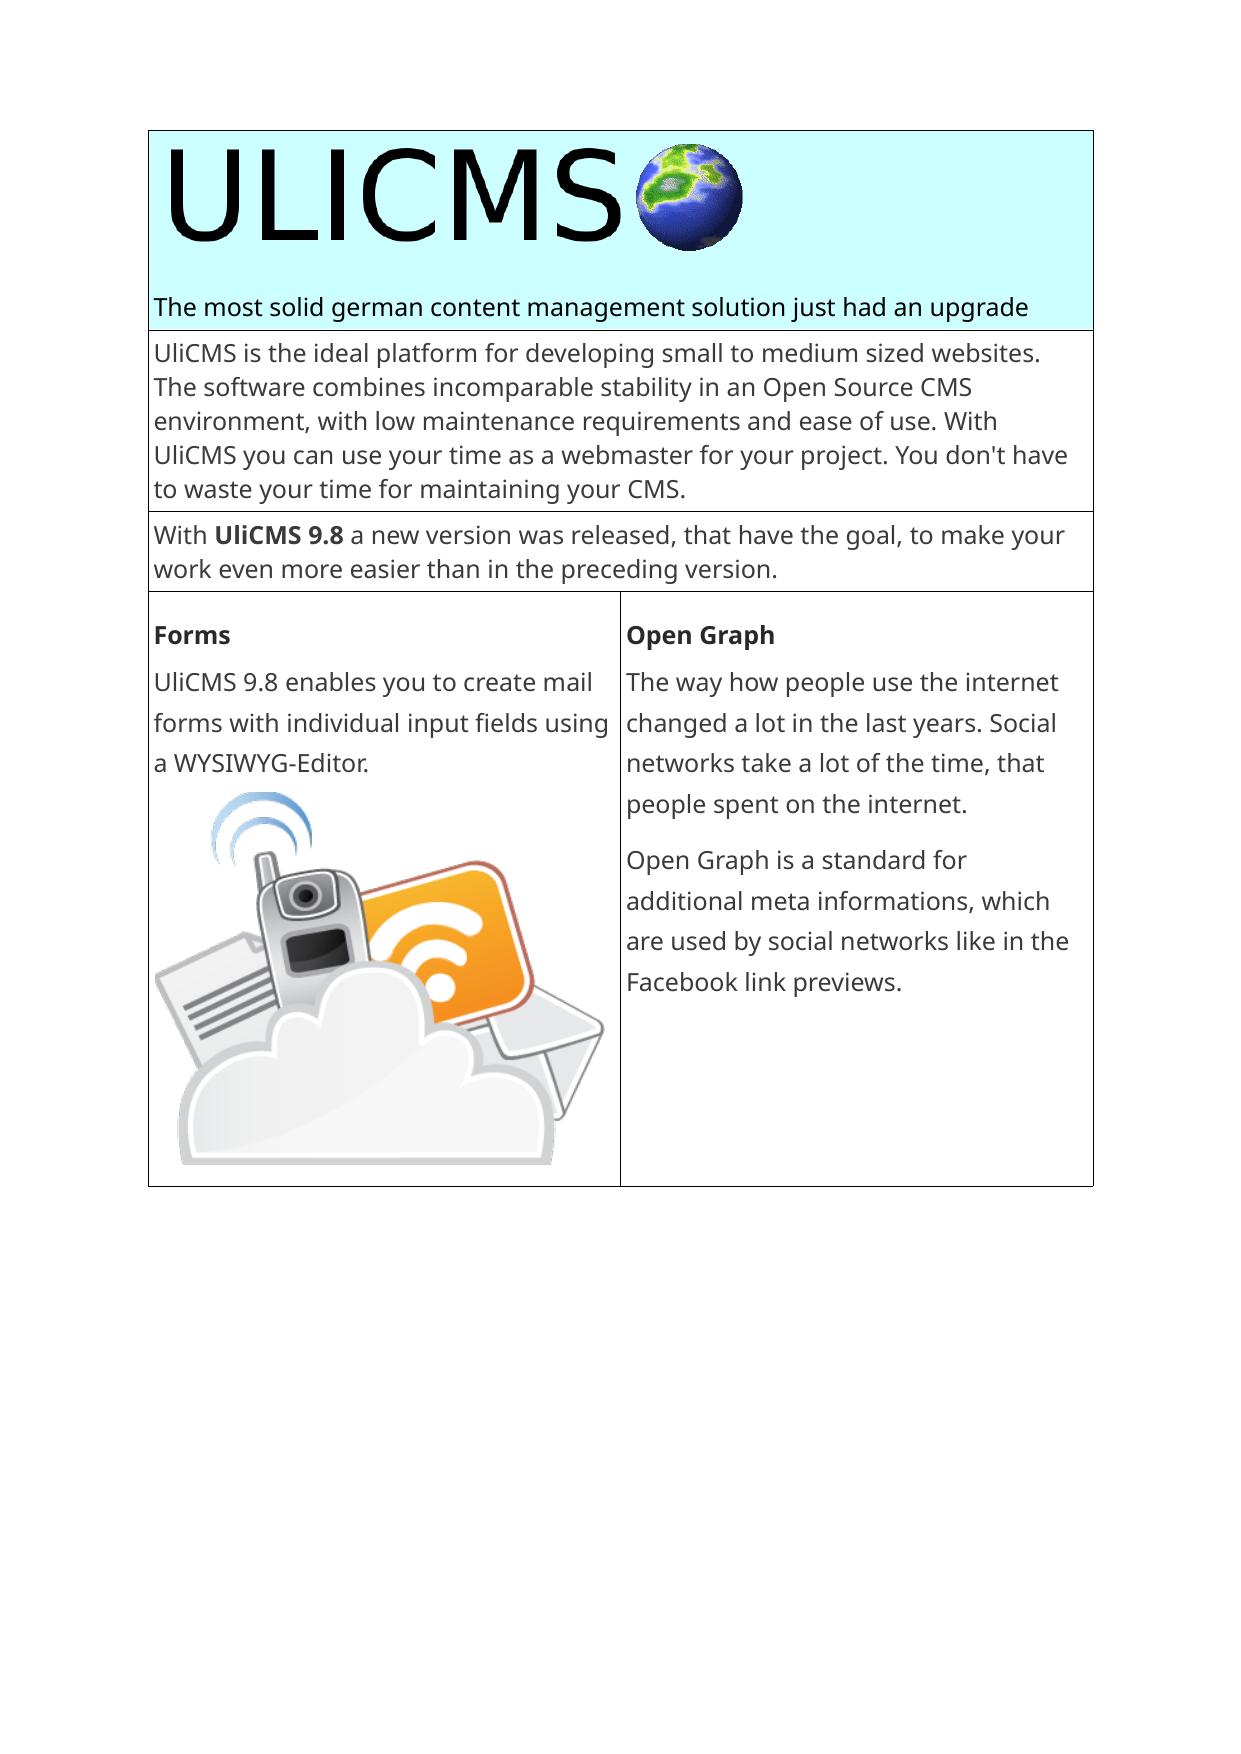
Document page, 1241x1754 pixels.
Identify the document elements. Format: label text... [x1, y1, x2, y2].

picture [153, 135, 747, 256]
table_header Open Graph The way how people use the internet changed a lot in the last years. Social networks take a lot of the time, that people spent on the internet. Open Graph is a standard for additional meta informations, which are used by social networks like in the Facebook link previews. [621, 592, 1093, 1186]
table_header Forms UliCMS 9.8 enables you to create mail forms with individual input fields using a WYSIWYG-Editor. [149, 592, 620, 1186]
table_cell With UliCMS 9.8 a new version was released, that have the goal, to make your work even more easier than in the preceding version. [149, 512, 1093, 591]
table_header The most solid german content management solution just had an upgrade [149, 131, 1093, 329]
picture [154, 792, 616, 1165]
table_cell UliCMS is the ideal platform for developing small to medium sized websites. The software combines incomparable stability in an Open Source CMS environment, with low maintenance requirements and ease of use. With UliCMS you can use your time as a webmaster for your project. You don't have to waste your time for maintaining your CMS. [149, 331, 1093, 511]
